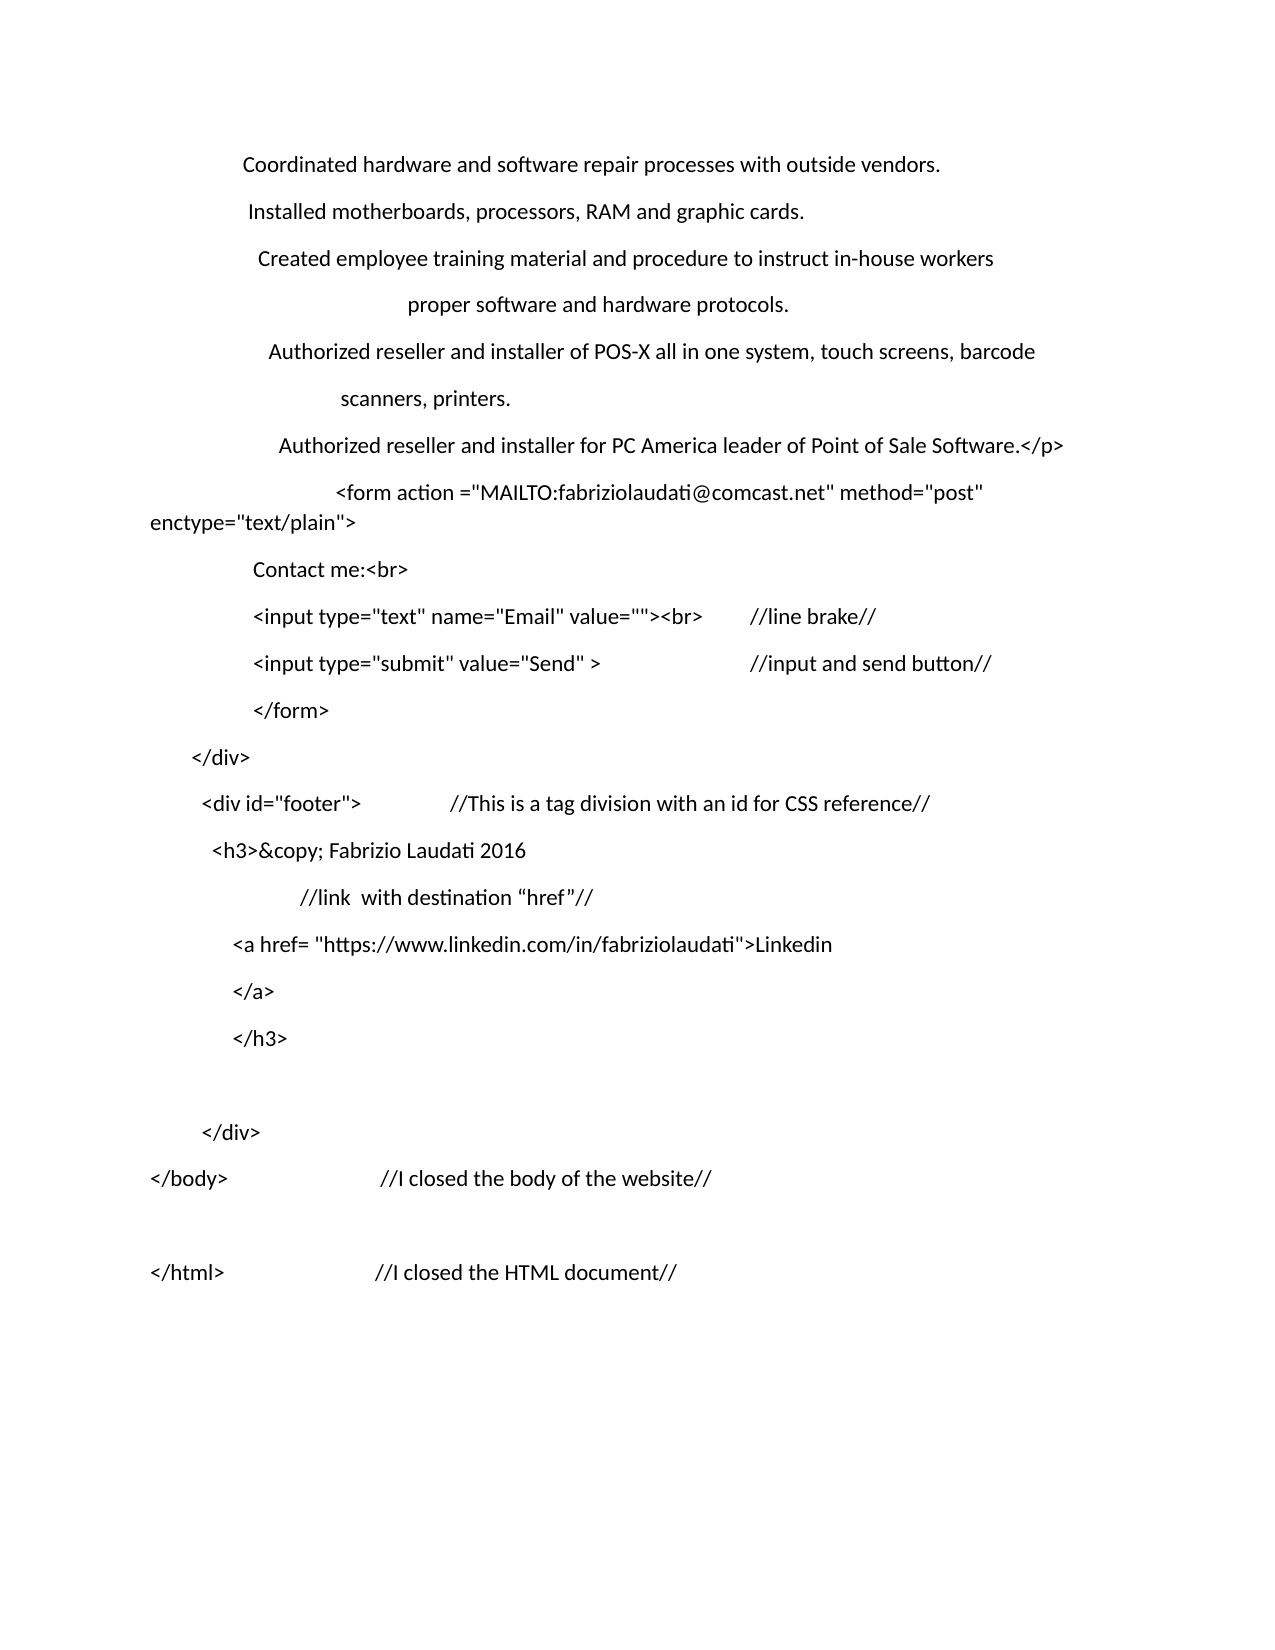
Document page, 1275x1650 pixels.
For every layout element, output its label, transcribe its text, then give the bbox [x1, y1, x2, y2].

text <a href= "https://www.linkedin.com/in/fabriziolaudati">Linkedin [150, 930, 1125, 958]
text </body> //I closed the body of the website// [150, 1164, 1125, 1193]
text </div> [150, 743, 1125, 771]
text scanners, printers. [150, 384, 1125, 412]
text Authorized reseller and installer of POS-X all in one system, touch screens, barcode [150, 337, 1125, 366]
text Installed motherboards, processors, RAM and graphic cards. [150, 197, 1125, 225]
text Authorized reseller and installer for PC America leader of Point of Sale Software.</p> [150, 431, 1125, 459]
text Coordinated hardware and software repair processes with outside vendors. [150, 150, 1125, 178]
text </h3> [150, 1024, 1125, 1052]
text </div> [150, 1118, 1125, 1146]
text </a> [150, 977, 1125, 1005]
text //link with destination “href”// [150, 883, 1125, 911]
text Created employee training material and procedure to instruct in-house workers [150, 244, 1125, 272]
text Contact me:<br> [150, 555, 1125, 583]
text <div id="footer"> //This is a tag division with an id for CSS reference// [150, 789, 1125, 818]
text proper software and hardware protocols. [150, 291, 1125, 319]
text <form action ="MAILTO:fabriziolaudati@comcast.net" method="post" enctype="text/plain"> [150, 478, 1125, 536]
text <input type="text" name="Email" value=""><br> //line brake// [150, 602, 1125, 630]
text <input type="submit" value="Send" > //input and send button// [150, 649, 1125, 677]
text </html> //I closed the HTML document// [150, 1258, 1125, 1286]
text </form> [150, 696, 1125, 724]
text <h3>&copy; Fabrizio Laudati 2016 [150, 836, 1125, 864]
